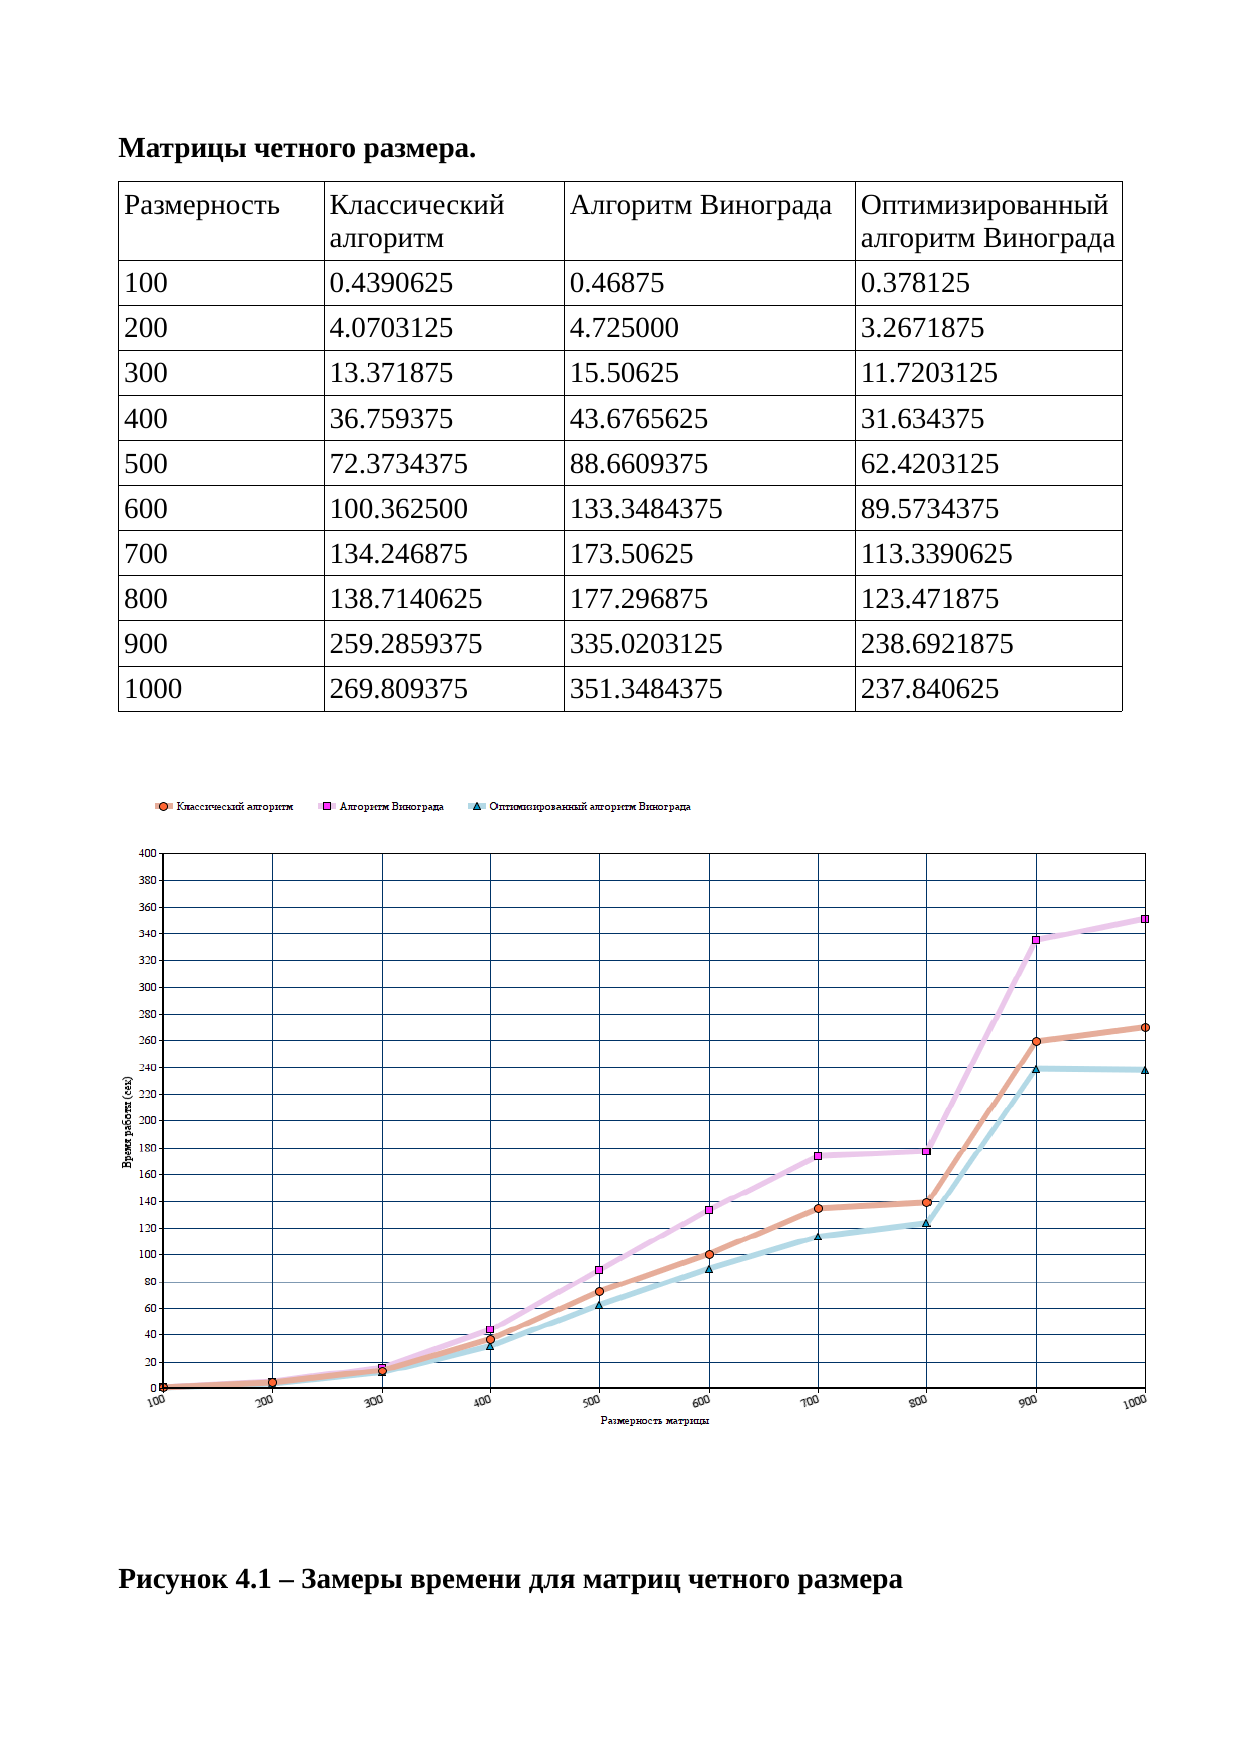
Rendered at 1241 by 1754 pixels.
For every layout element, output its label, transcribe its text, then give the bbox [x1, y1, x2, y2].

table_cell 0.46875 [565, 261, 855, 305]
table_cell 138.7140625 [325, 576, 564, 620]
text Рисунок 4.1 – Замеры времени для матриц четного размера [118, 1545, 1122, 1595]
table_cell 400 [119, 396, 324, 440]
table_cell 200 [119, 306, 324, 350]
table_cell 300 [119, 351, 324, 395]
table_cell 173.50625 [565, 531, 855, 575]
table_cell 133.3484375 [565, 486, 855, 530]
table_cell 100.362500 [325, 486, 564, 530]
table_header Оптимизированный алгоритм Винограда [856, 182, 1122, 259]
table_cell 123.471875 [856, 576, 1122, 620]
table_cell 800 [119, 576, 324, 620]
table_cell 1000 [119, 667, 324, 711]
picture [65, 758, 1178, 1545]
table_cell 351.3484375 [565, 667, 855, 711]
table_cell 4.0703125 [325, 306, 564, 350]
table_cell 134.246875 [325, 531, 564, 575]
table_cell 335.0203125 [565, 621, 855, 666]
table_cell 900 [119, 621, 324, 666]
table_cell 238.6921875 [856, 621, 1122, 666]
table_cell 700 [119, 531, 324, 575]
table_cell 237.840625 [856, 667, 1122, 711]
text Матрицы четного размера. [118, 131, 1122, 164]
table_cell 113.3390625 [856, 531, 1122, 575]
table_cell 4.725000 [565, 306, 855, 350]
table_cell 62.4203125 [856, 441, 1122, 485]
table_cell 269.809375 [325, 667, 564, 711]
table_header Алгоритм Винограда [565, 182, 855, 259]
table_cell 3.2671875 [856, 306, 1122, 350]
table_cell 259.2859375 [325, 621, 564, 666]
table_cell 500 [119, 441, 324, 485]
table_cell 0.4390625 [325, 261, 564, 305]
table_cell 600 [119, 486, 324, 530]
table_cell 11.7203125 [856, 351, 1122, 395]
table_cell 177.296875 [565, 576, 855, 620]
table_header Размерность [119, 182, 324, 259]
table_cell 43.6765625 [565, 396, 855, 440]
table_cell 72.3734375 [325, 441, 564, 485]
table_header Классический алгоритм [325, 182, 564, 259]
table_cell 15.50625 [565, 351, 855, 395]
table_cell 31.634375 [856, 396, 1122, 440]
table_cell 100 [119, 261, 324, 305]
table_cell 89.5734375 [856, 486, 1122, 530]
table_cell 88.6609375 [565, 441, 855, 485]
table_cell 36.759375 [325, 396, 564, 440]
table_cell 0.378125 [856, 261, 1122, 305]
table_cell 13.371875 [325, 351, 564, 395]
